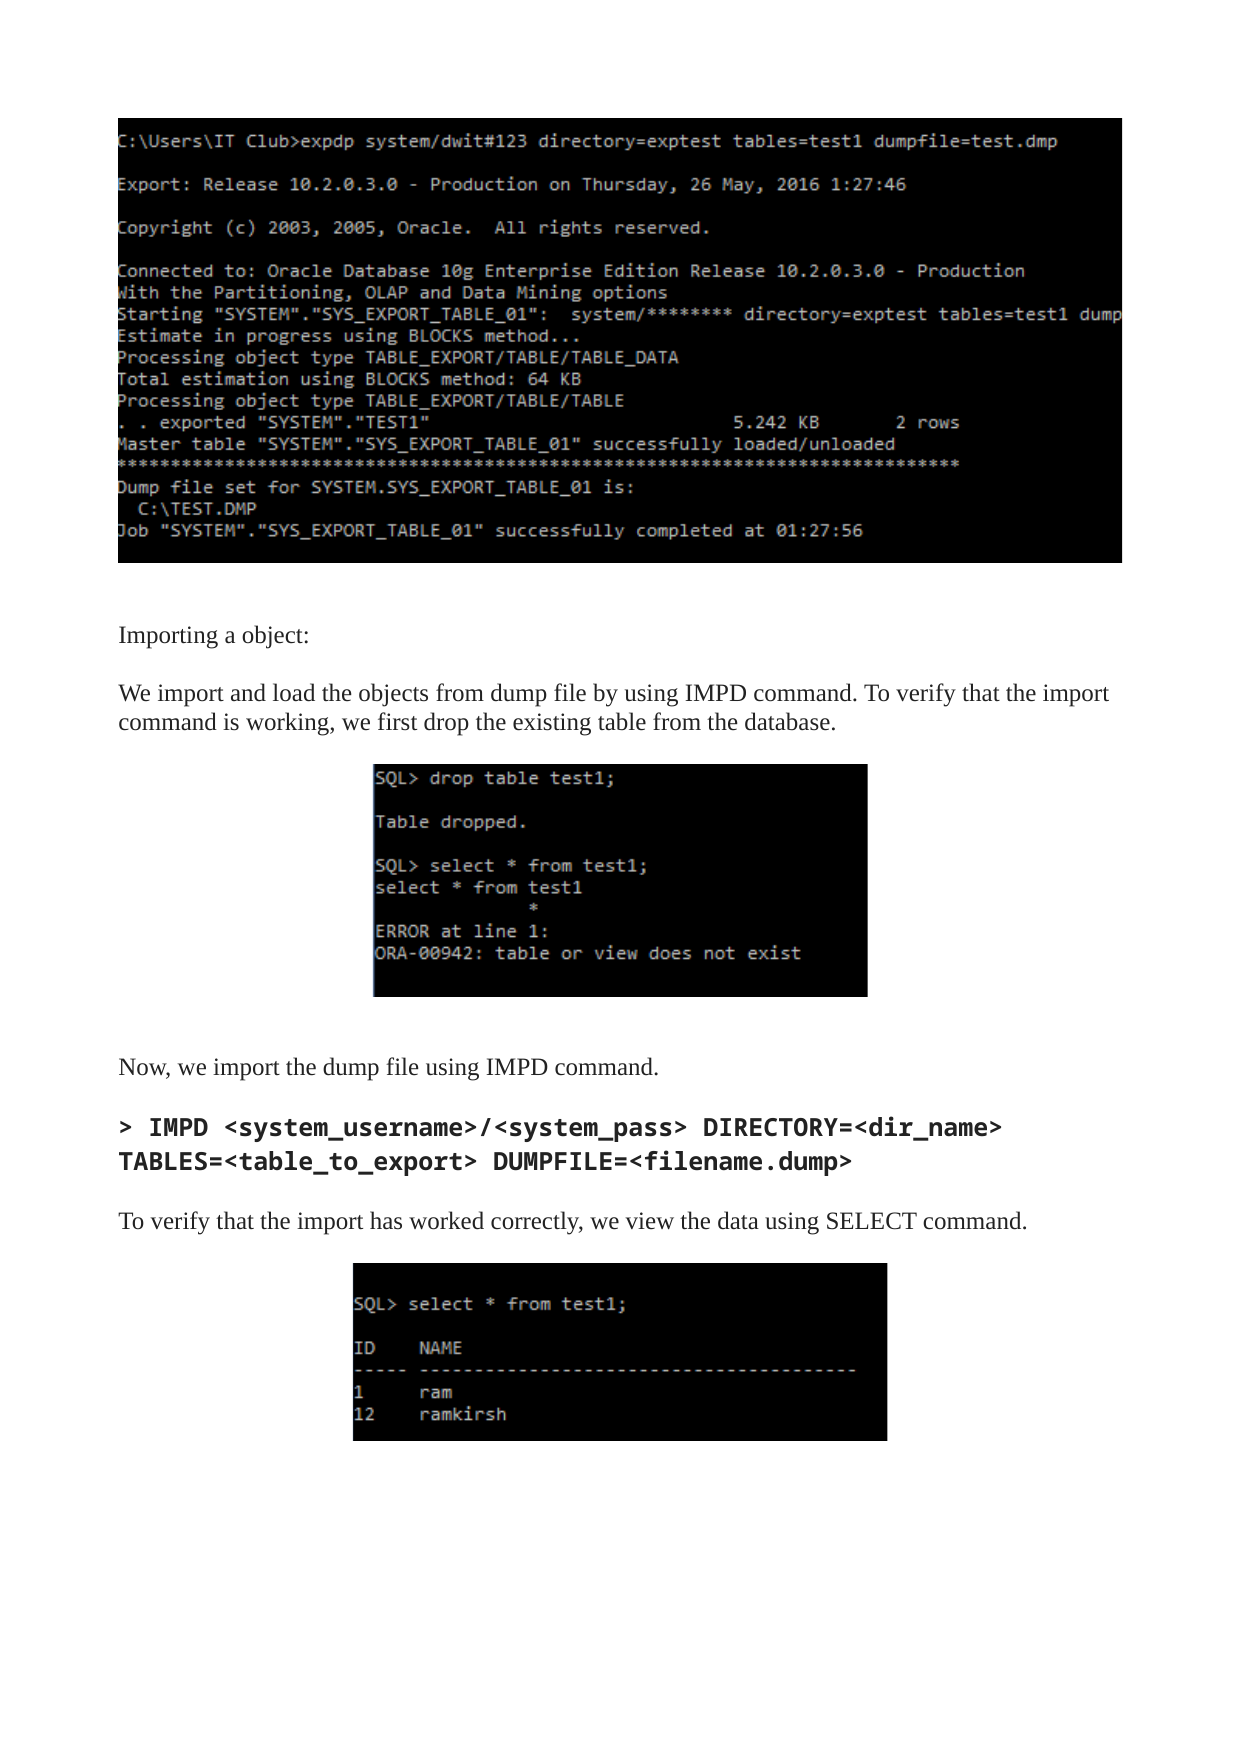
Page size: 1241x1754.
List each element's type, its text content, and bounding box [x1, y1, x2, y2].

text Importing a object: [118, 620, 1122, 649]
picture [352, 1263, 888, 1441]
text To verify that the import has worked correctly, we view the data using SELECT command. [118, 1206, 1122, 1235]
picture [372, 764, 868, 997]
text We import and load the objects from dump file by using IMPD command. To verify that the import command is working, we first drop the existing table from the database. [118, 678, 1122, 735]
text > IMPD <system_username>/<system_pass> DIRECTORY=<dir_name> TABLES=<table_to_export> DUMPFILE=<filename.dump> [118, 1109, 1122, 1177]
text Now, we import the dump file using IMPD command. [118, 1052, 1122, 1080]
picture [118, 118, 1123, 563]
